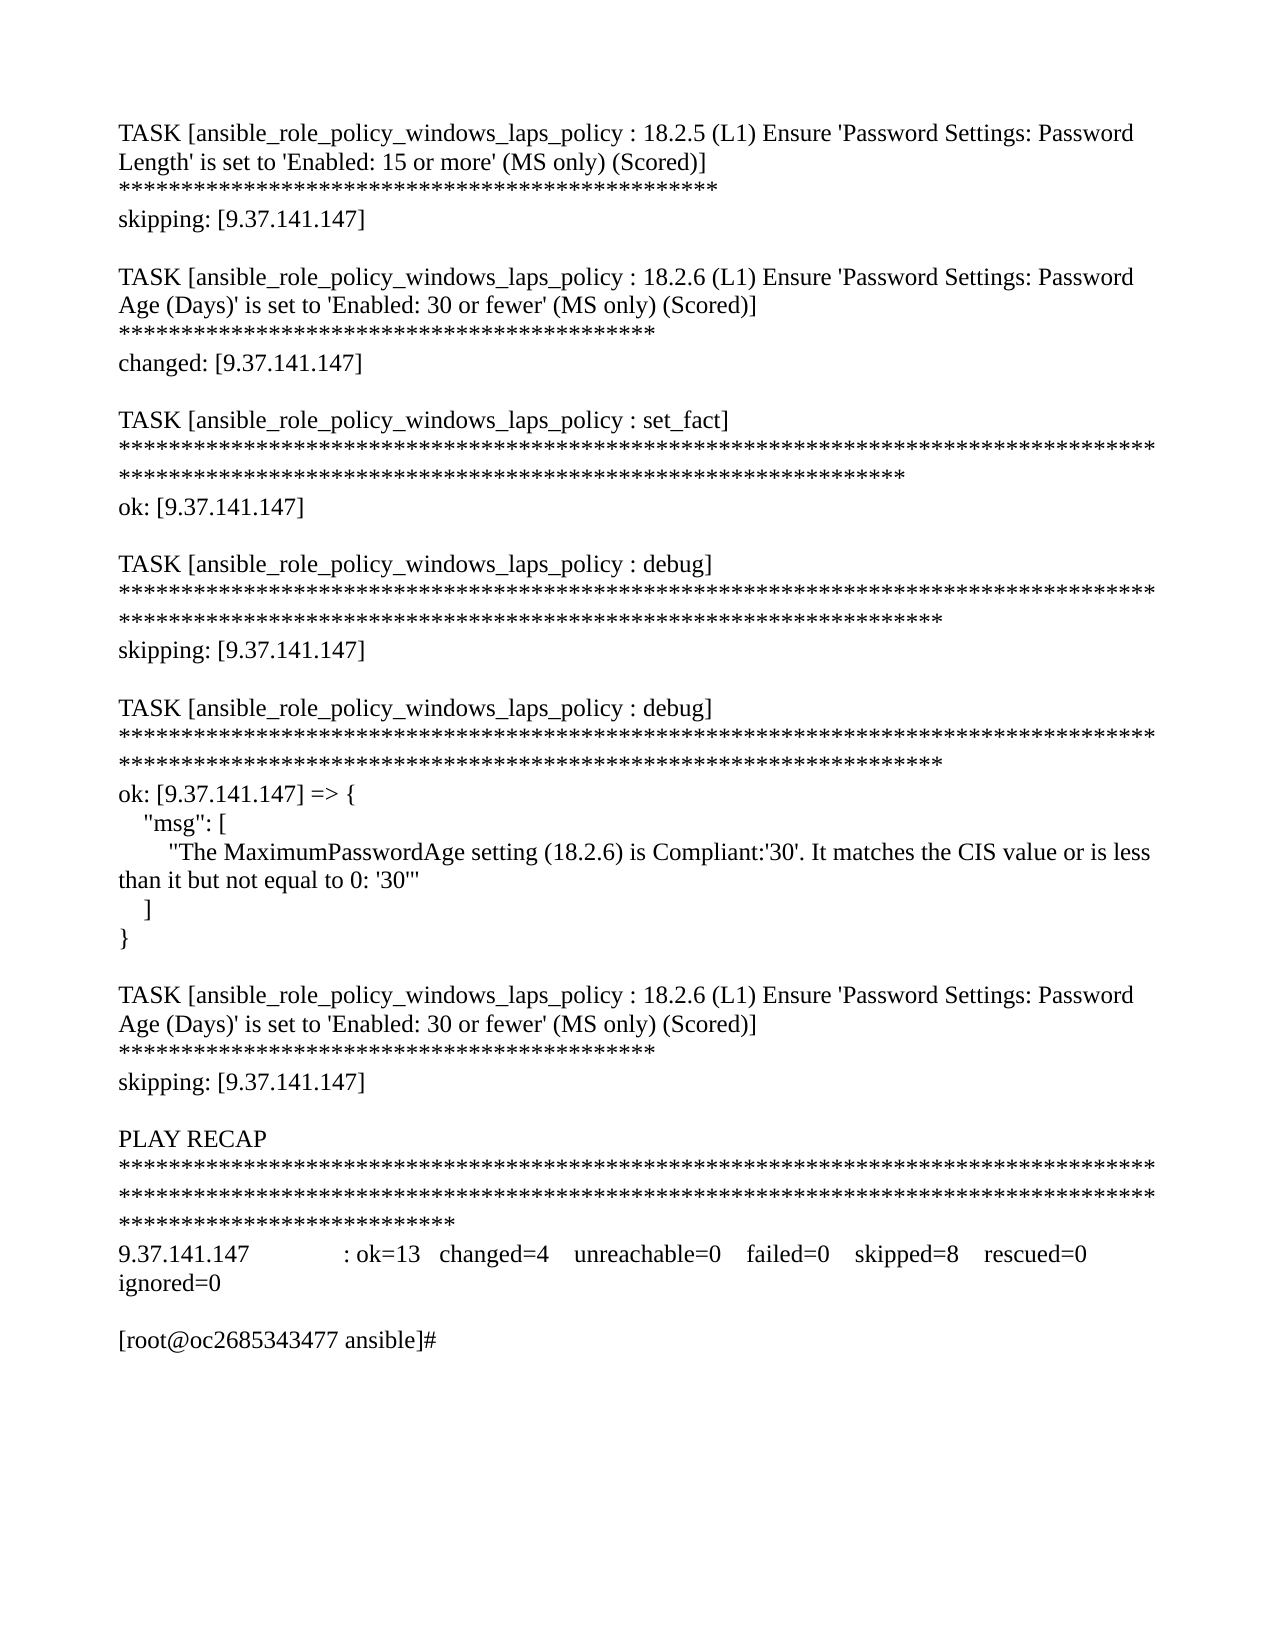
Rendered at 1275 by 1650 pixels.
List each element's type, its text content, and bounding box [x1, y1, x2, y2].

text TASK [ansible_role_policy_windows_laps_policy : debug] ***************************************************************************************************************************************************** [118, 693, 1157, 779]
text } [118, 923, 1157, 952]
text ok: [9.37.141.147] [118, 492, 1157, 521]
text ] [118, 894, 1157, 923]
text changed: [9.37.141.147] [118, 348, 1157, 377]
text [root@oc2685343477 ansible]# [118, 1326, 1157, 1354]
text TASK [ansible_role_policy_windows_laps_policy : 18.2.5 (L1) Ensure 'Password Settings: Password Length' is set to 'Enabled: 15 or more' (MS only) (Scored)] ************************************************ [118, 118, 1157, 204]
text skipping: [9.37.141.147] [118, 204, 1157, 233]
text ok: [9.37.141.147] => { [118, 779, 1157, 808]
text 9.37.141.147 : ok=13 changed=4 unreachable=0 failed=0 skipped=8 rescued=0 ignored=0 [118, 1239, 1157, 1297]
text TASK [ansible_role_policy_windows_laps_policy : debug] ***************************************************************************************************************************************************** [118, 549, 1157, 636]
text skipping: [9.37.141.147] [118, 636, 1157, 664]
text PLAY RECAP ************************************************************************************************************************************************************************************************* [118, 1124, 1157, 1239]
text "msg": [ [118, 808, 1157, 837]
text "The MaximumPasswordAge setting (18.2.6) is Compliant:'30'. It matches the CIS value or is less than it but not equal to 0: '30'" [118, 837, 1157, 894]
text TASK [ansible_role_policy_windows_laps_policy : 18.2.6 (L1) Ensure 'Password Settings: Password Age (Days)' is set to 'Enabled: 30 or fewer' (MS only) (Scored)] ******************************************* [118, 981, 1157, 1067]
text TASK [ansible_role_policy_windows_laps_policy : set_fact] ************************************************************************************************************************************************** [118, 406, 1157, 492]
text skipping: [9.37.141.147] [118, 1067, 1157, 1096]
text TASK [ansible_role_policy_windows_laps_policy : 18.2.6 (L1) Ensure 'Password Settings: Password Age (Days)' is set to 'Enabled: 30 or fewer' (MS only) (Scored)] ******************************************* [118, 262, 1157, 348]
